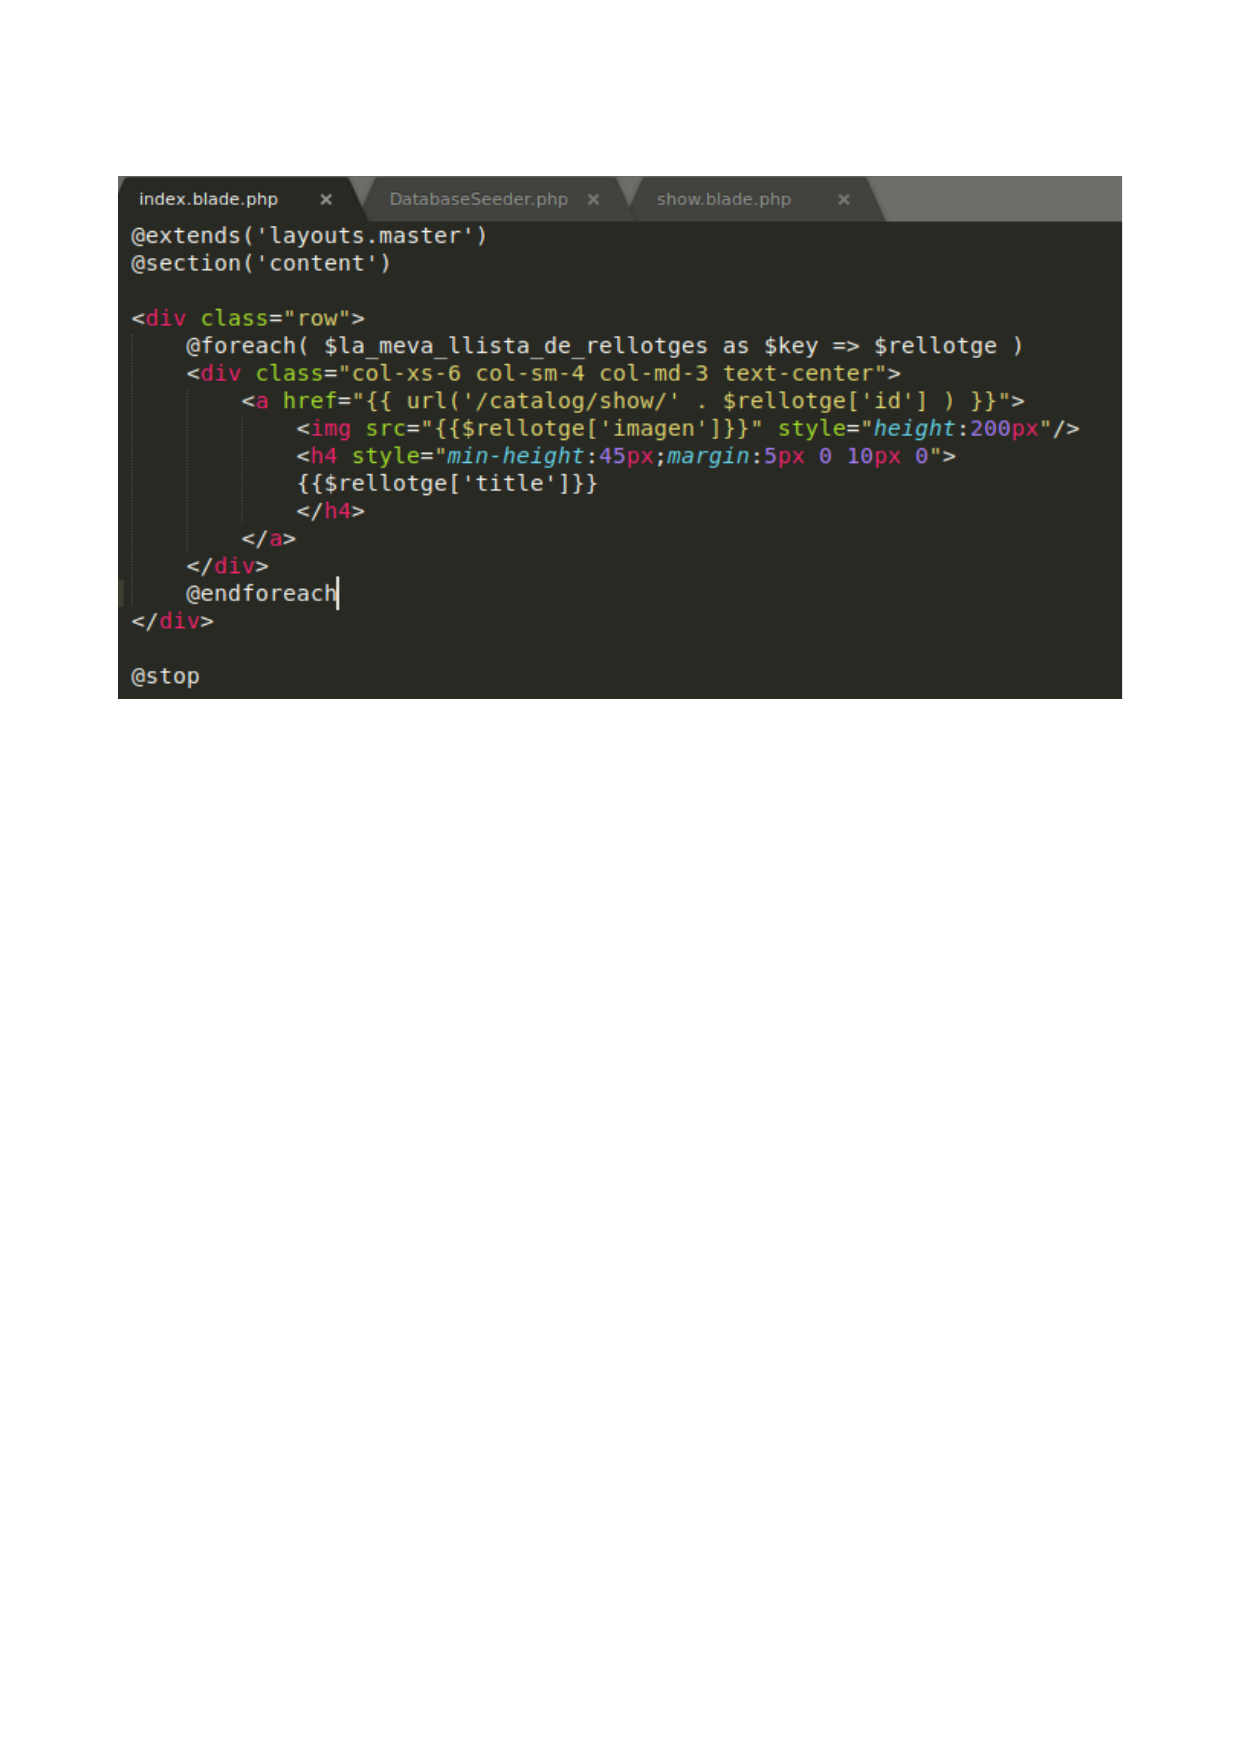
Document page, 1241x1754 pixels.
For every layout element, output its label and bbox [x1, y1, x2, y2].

picture [118, 176, 1123, 699]
